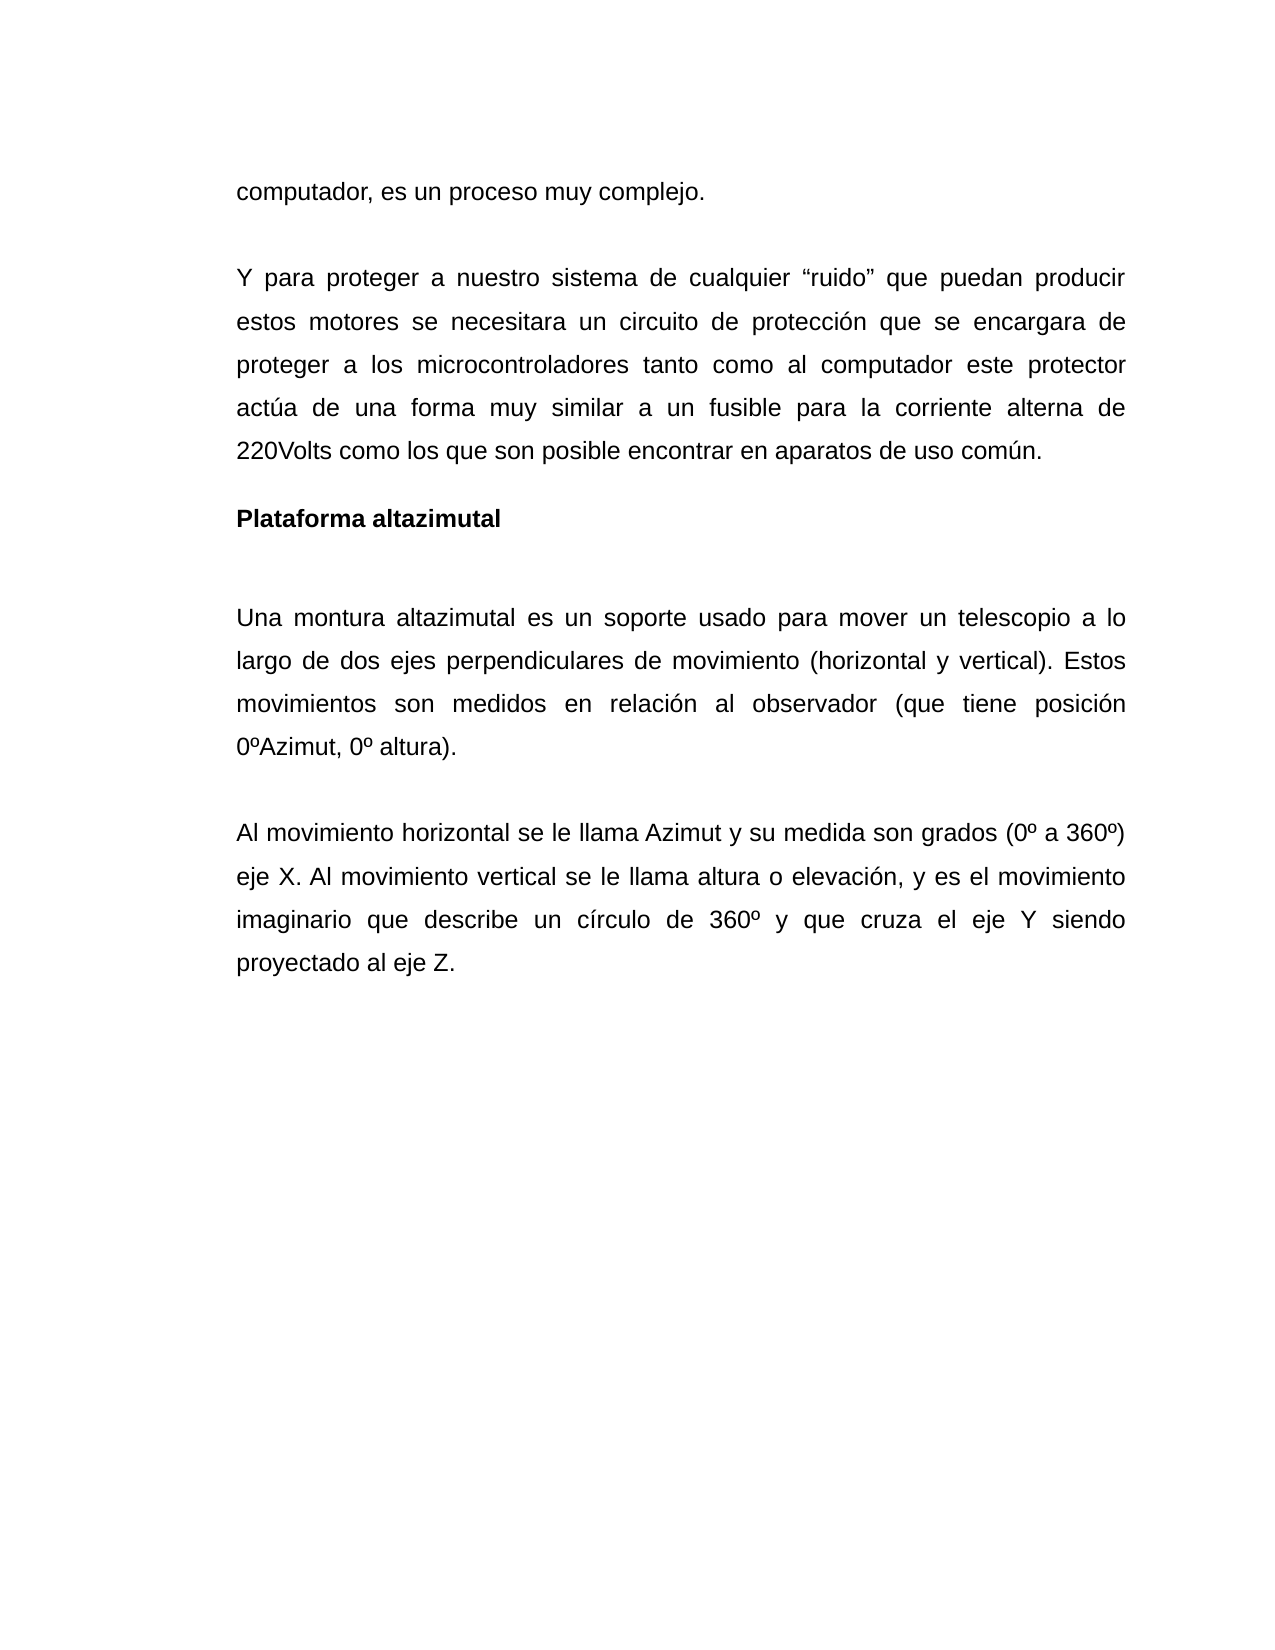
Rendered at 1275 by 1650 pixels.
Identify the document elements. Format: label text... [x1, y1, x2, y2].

text Y para proteger a nuestro sistema de cualquier “ruido” que puedan producir estos motores se necesitara un circuito de protección que se encargara de proteger a los microcontroladores tanto como al computador este protector actúa de una forma muy similar a un fusible para la corriente alterna de 220Volts como los que son posible encontrar en aparatos de uso común. [236, 263, 1127, 465]
text computador, es un proceso muy complejo. [236, 177, 1127, 206]
text Al movimiento horizontal se le llama Azimut y su medida son grados (0º a 360º) eje X. Al movimiento vertical se le llama altura o elevación, y es el movimiento imaginario que describe un círculo de 360º y que cruza el eje Y siendo proyectado al eje Z. [236, 818, 1127, 977]
subtitle Plataforma altazimutal [236, 504, 1127, 533]
text Una montura altazimutal es un soporte usado para mover un telescopio a lo largo de dos ejes perpendiculares de movimiento (horizontal y vertical). Estos movimientos son medidos en relación al observador (que tiene posición 0ºAzimut, 0º altura). [236, 603, 1127, 761]
